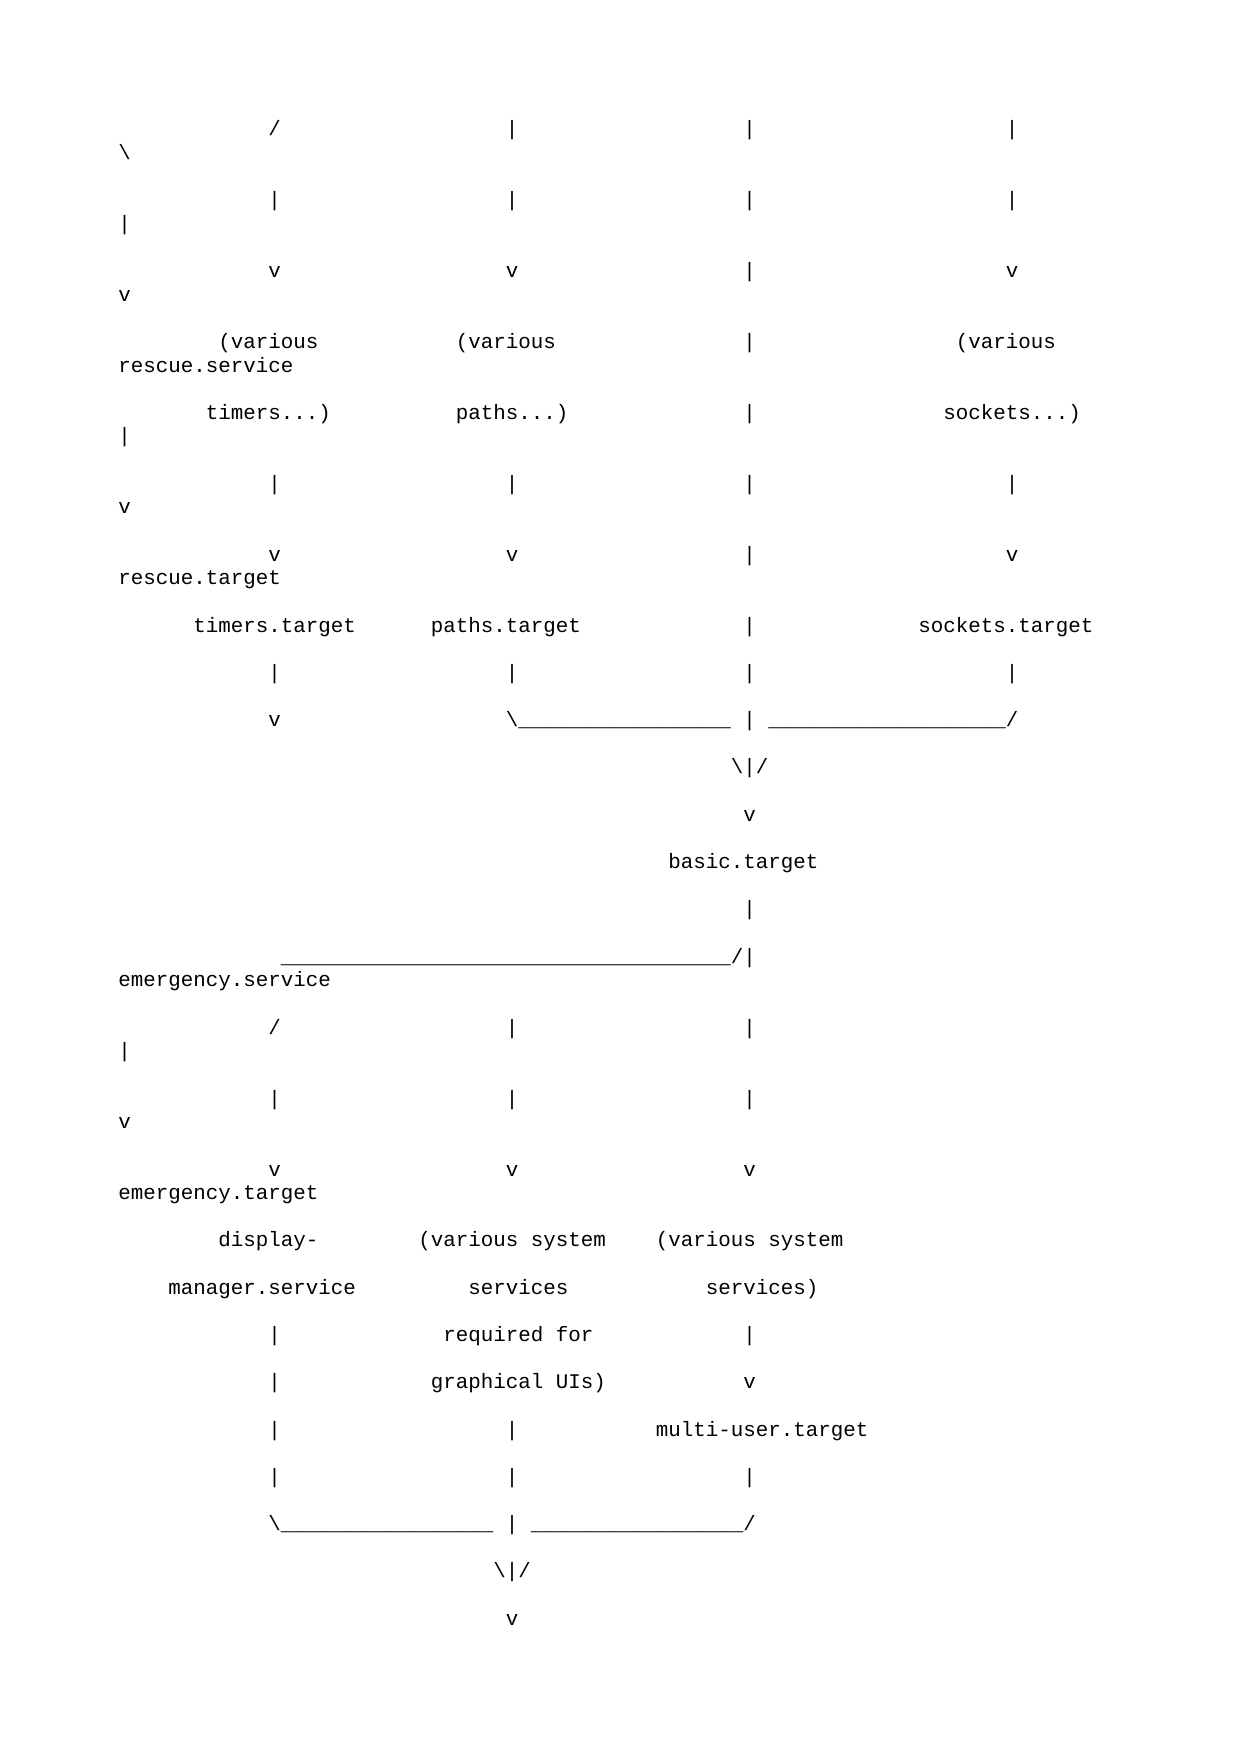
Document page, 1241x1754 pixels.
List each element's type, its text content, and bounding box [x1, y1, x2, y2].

text \_________________ | _________________/ [118, 1513, 1122, 1537]
text | | | | v [118, 473, 1122, 520]
text | | | [118, 1466, 1122, 1489]
text timers.target paths.target | sockets.target [118, 615, 1122, 638]
text \|/ [118, 757, 1122, 780]
text | | | | | [118, 189, 1122, 236]
text display- (various system (various system [118, 1229, 1122, 1253]
text v v v emergency.target [118, 1158, 1122, 1206]
text v [118, 1608, 1122, 1631]
text v [118, 804, 1122, 827]
text / | | | \ [118, 118, 1122, 165]
text v v | v v [118, 260, 1122, 307]
text timers...) paths...) | sockets...) | [118, 402, 1122, 449]
text (various (various | (various rescue.service [118, 331, 1122, 378]
text basic.target [118, 851, 1122, 875]
text | | | v [118, 1088, 1122, 1135]
text | [118, 898, 1122, 922]
text v \_________________ | ___________________/ [118, 709, 1122, 733]
text ____________________________________/| emergency.service [118, 946, 1122, 993]
text / | | | [118, 1017, 1122, 1064]
text | required for | [118, 1324, 1122, 1348]
text | | multi-user.target [118, 1419, 1122, 1442]
text manager.service services services) [118, 1277, 1122, 1300]
text \|/ [118, 1561, 1122, 1584]
text | graphical UIs) v [118, 1371, 1122, 1395]
text | | | | [118, 662, 1122, 686]
text v v | v rescue.target [118, 544, 1122, 591]
